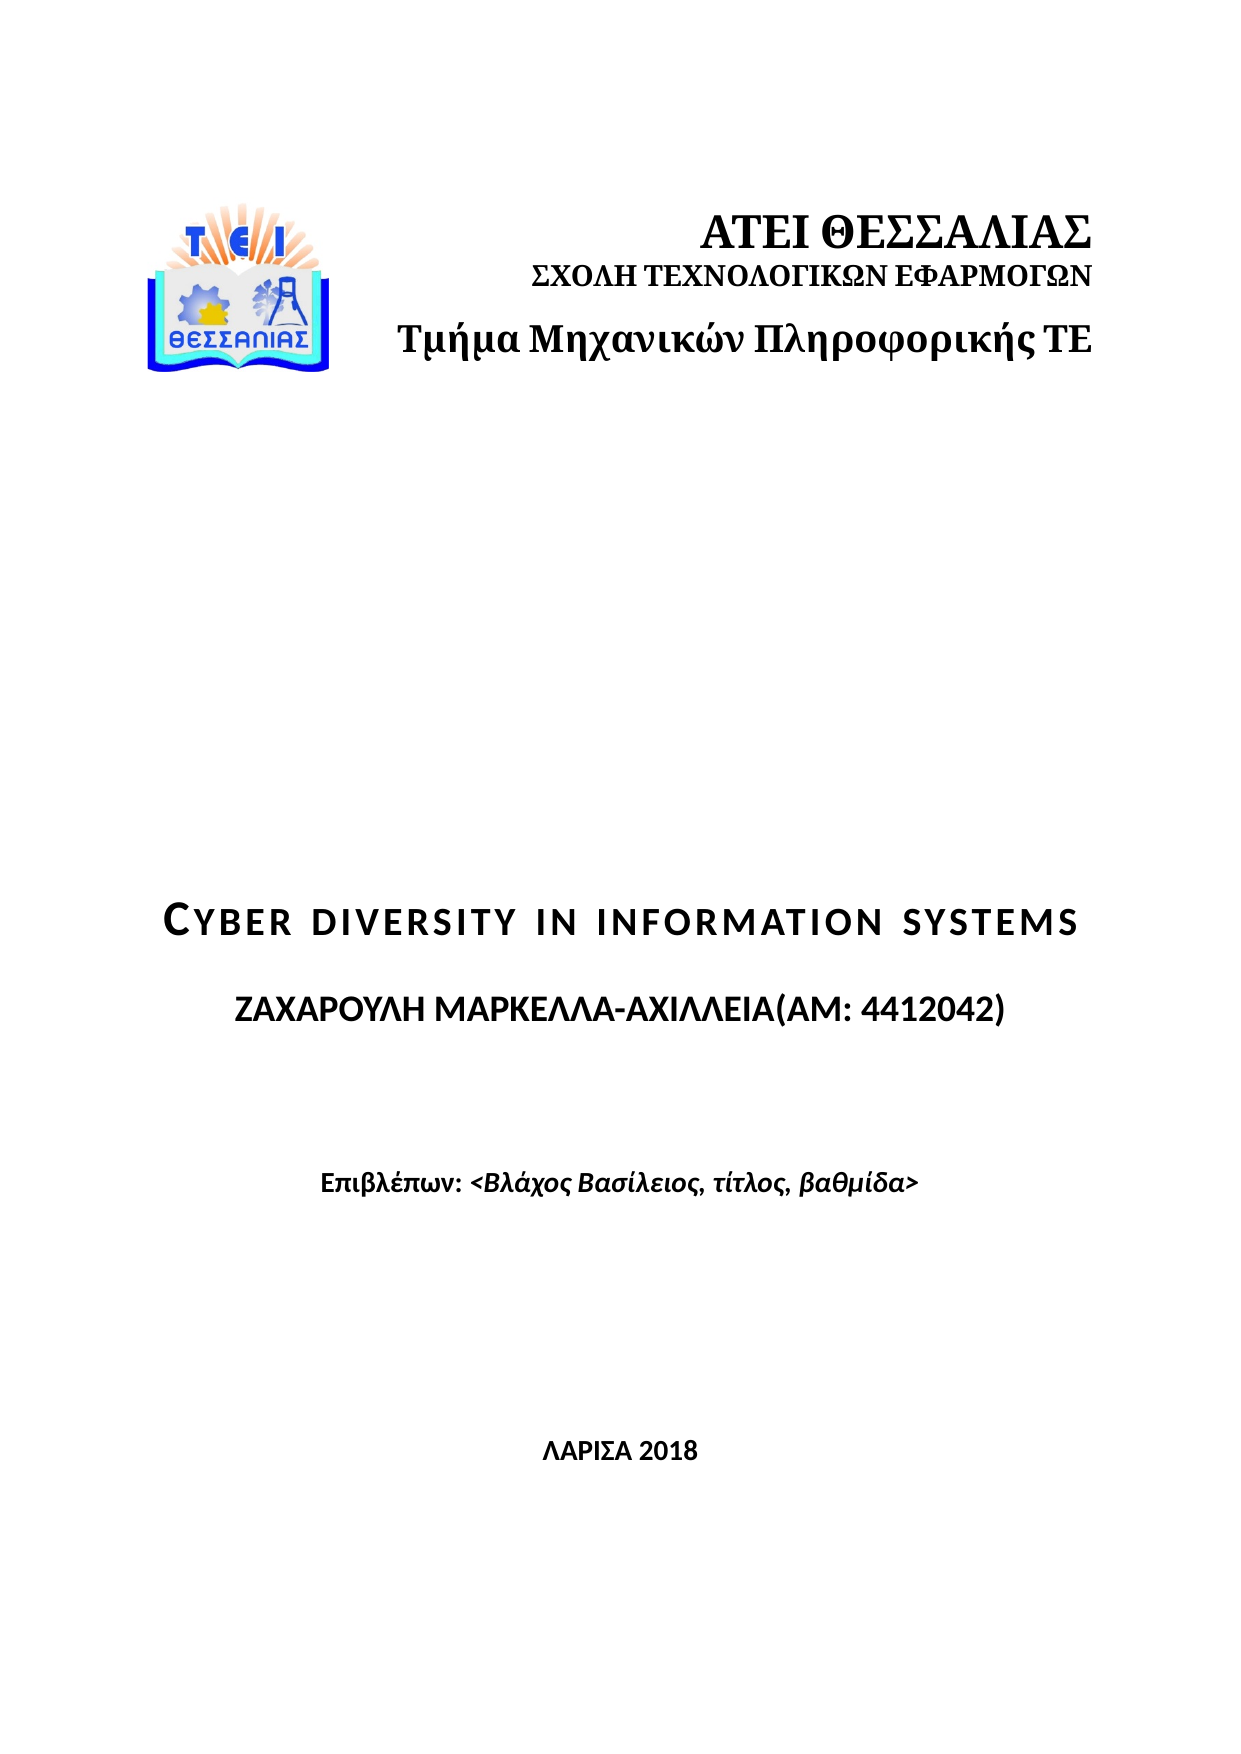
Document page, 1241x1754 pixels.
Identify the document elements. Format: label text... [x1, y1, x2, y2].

table_header ΑΤΕΙ ΘΕΣΣΑΛΙΑΣ ΣΧΟΛΗ ΤΕΧΝΟΛΟΓΙΚΩΝ ΕΦΑΡΜΟΓΩΝ Τμήμα Μηχανικών Πληροφορικής ΤΕ [340, 197, 1104, 372]
text ZΑΧΑΡΟΥΛΗ ΜΑΡΚΕΛΛΑ-ΑΧΙΛΛΕΙΑ(ΑΜ: 4412042) [148, 985, 1092, 1031]
text Cyber diversity in information systems [148, 887, 1092, 948]
picture [147, 197, 329, 372]
text ΛΑΡΙΣΑ 2018 [148, 1432, 1092, 1467]
table_header [136, 197, 147, 372]
text Επιβλέπων: <Βλάχος Βασίλειος, τίτλος, βαθμίδα> [148, 1164, 1092, 1199]
table_header [329, 197, 340, 372]
